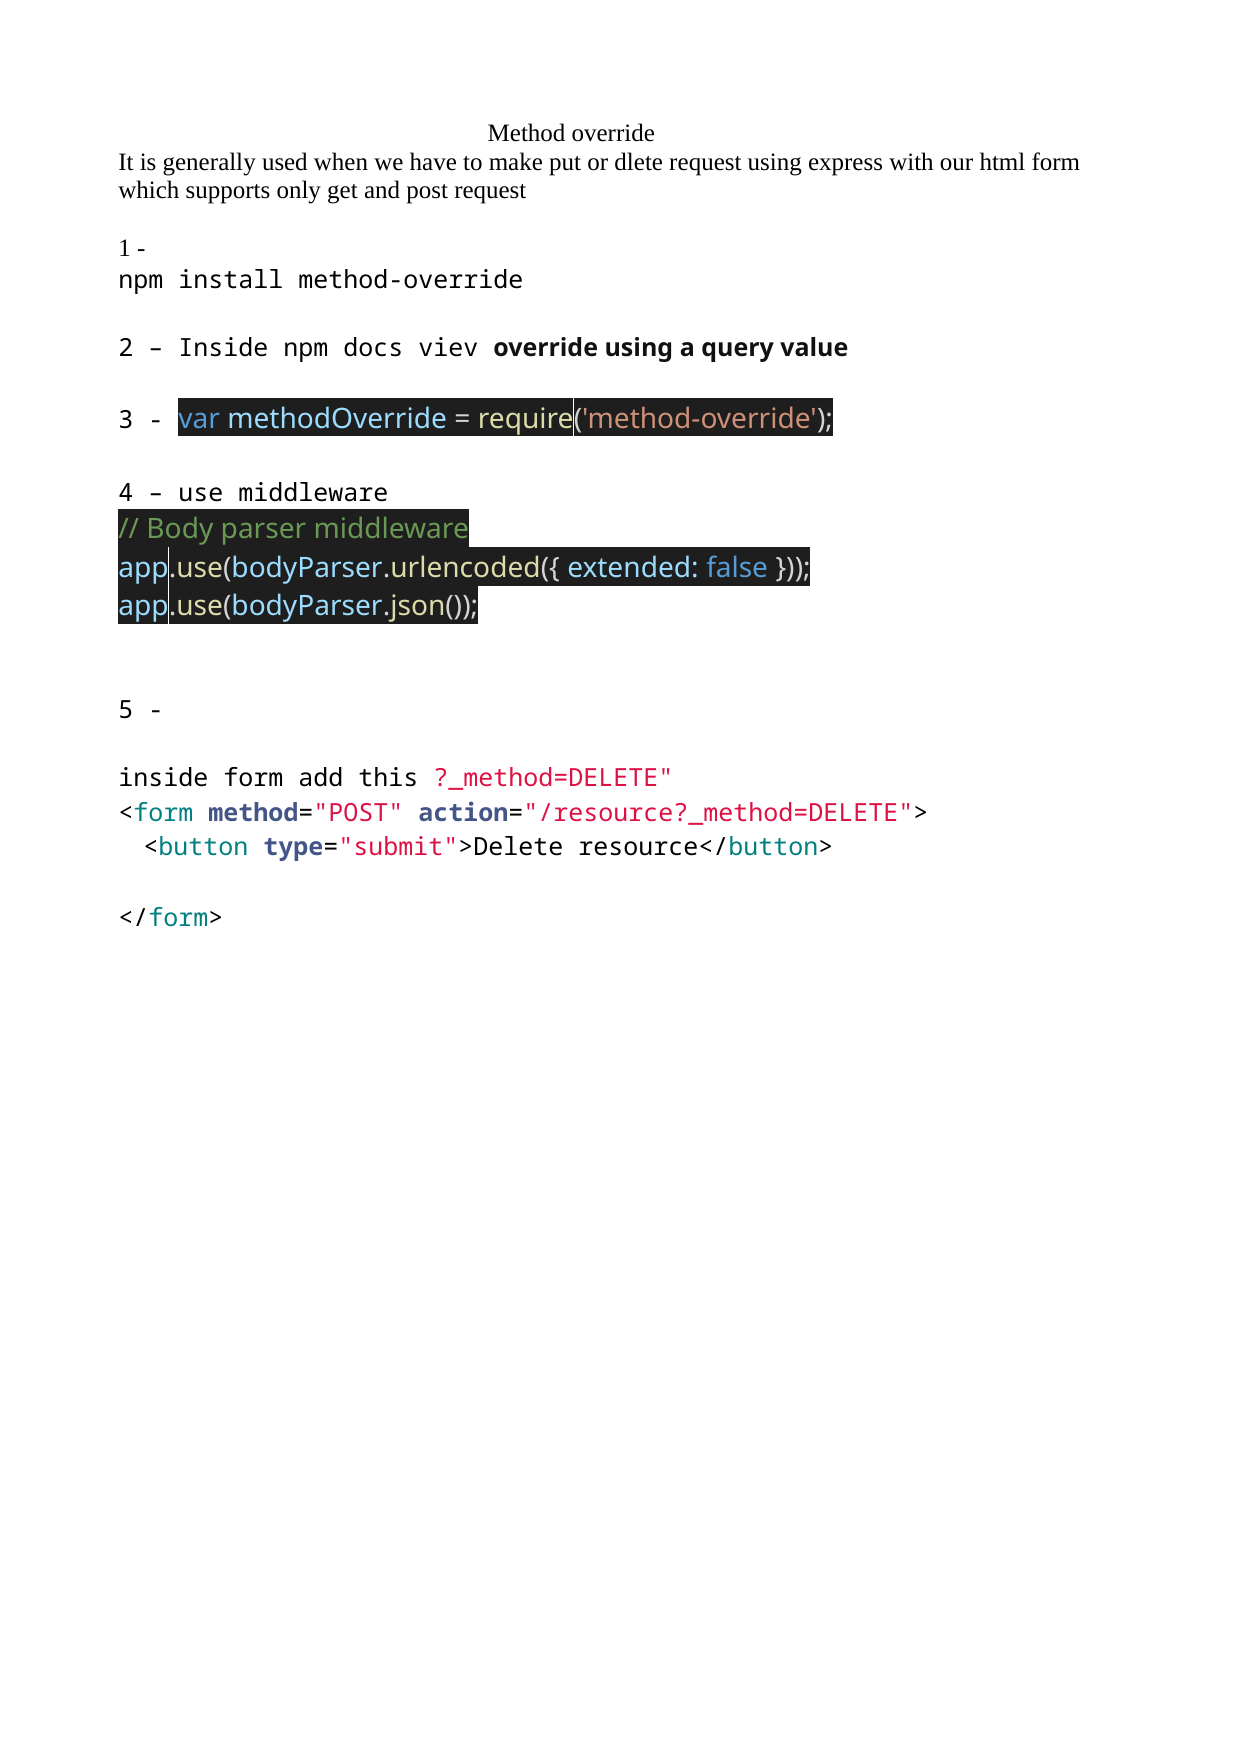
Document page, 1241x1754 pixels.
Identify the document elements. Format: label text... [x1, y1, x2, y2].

text app.use(bodyParser.urlencoded({ extended: false })); [118, 547, 1122, 586]
text <button type="submit">Delete resource</button> [118, 828, 1122, 862]
text Method override [118, 118, 1122, 147]
text <form method="POST" action="/resource?_method=DELETE"> [118, 794, 1122, 828]
text 4 – use middleware [118, 475, 1122, 509]
text </form> [118, 900, 1122, 934]
text // Body parser middleware [118, 509, 1122, 547]
text inside form add this ?_method=DELETE" [118, 760, 1122, 794]
text 2 – Inside npm docs viev override using a query value [118, 330, 1122, 364]
text 5 - [118, 692, 1122, 726]
text app.use(bodyParser.json()); [118, 586, 1122, 624]
text 3 - var methodOverride = require('method-override'); [118, 398, 1122, 436]
text npm install method-override [118, 262, 1122, 296]
text It is generally used when we have to make put or dlete request using express with our html form which supports only get and post request [118, 147, 1122, 204]
text 1 - [118, 233, 1122, 262]
